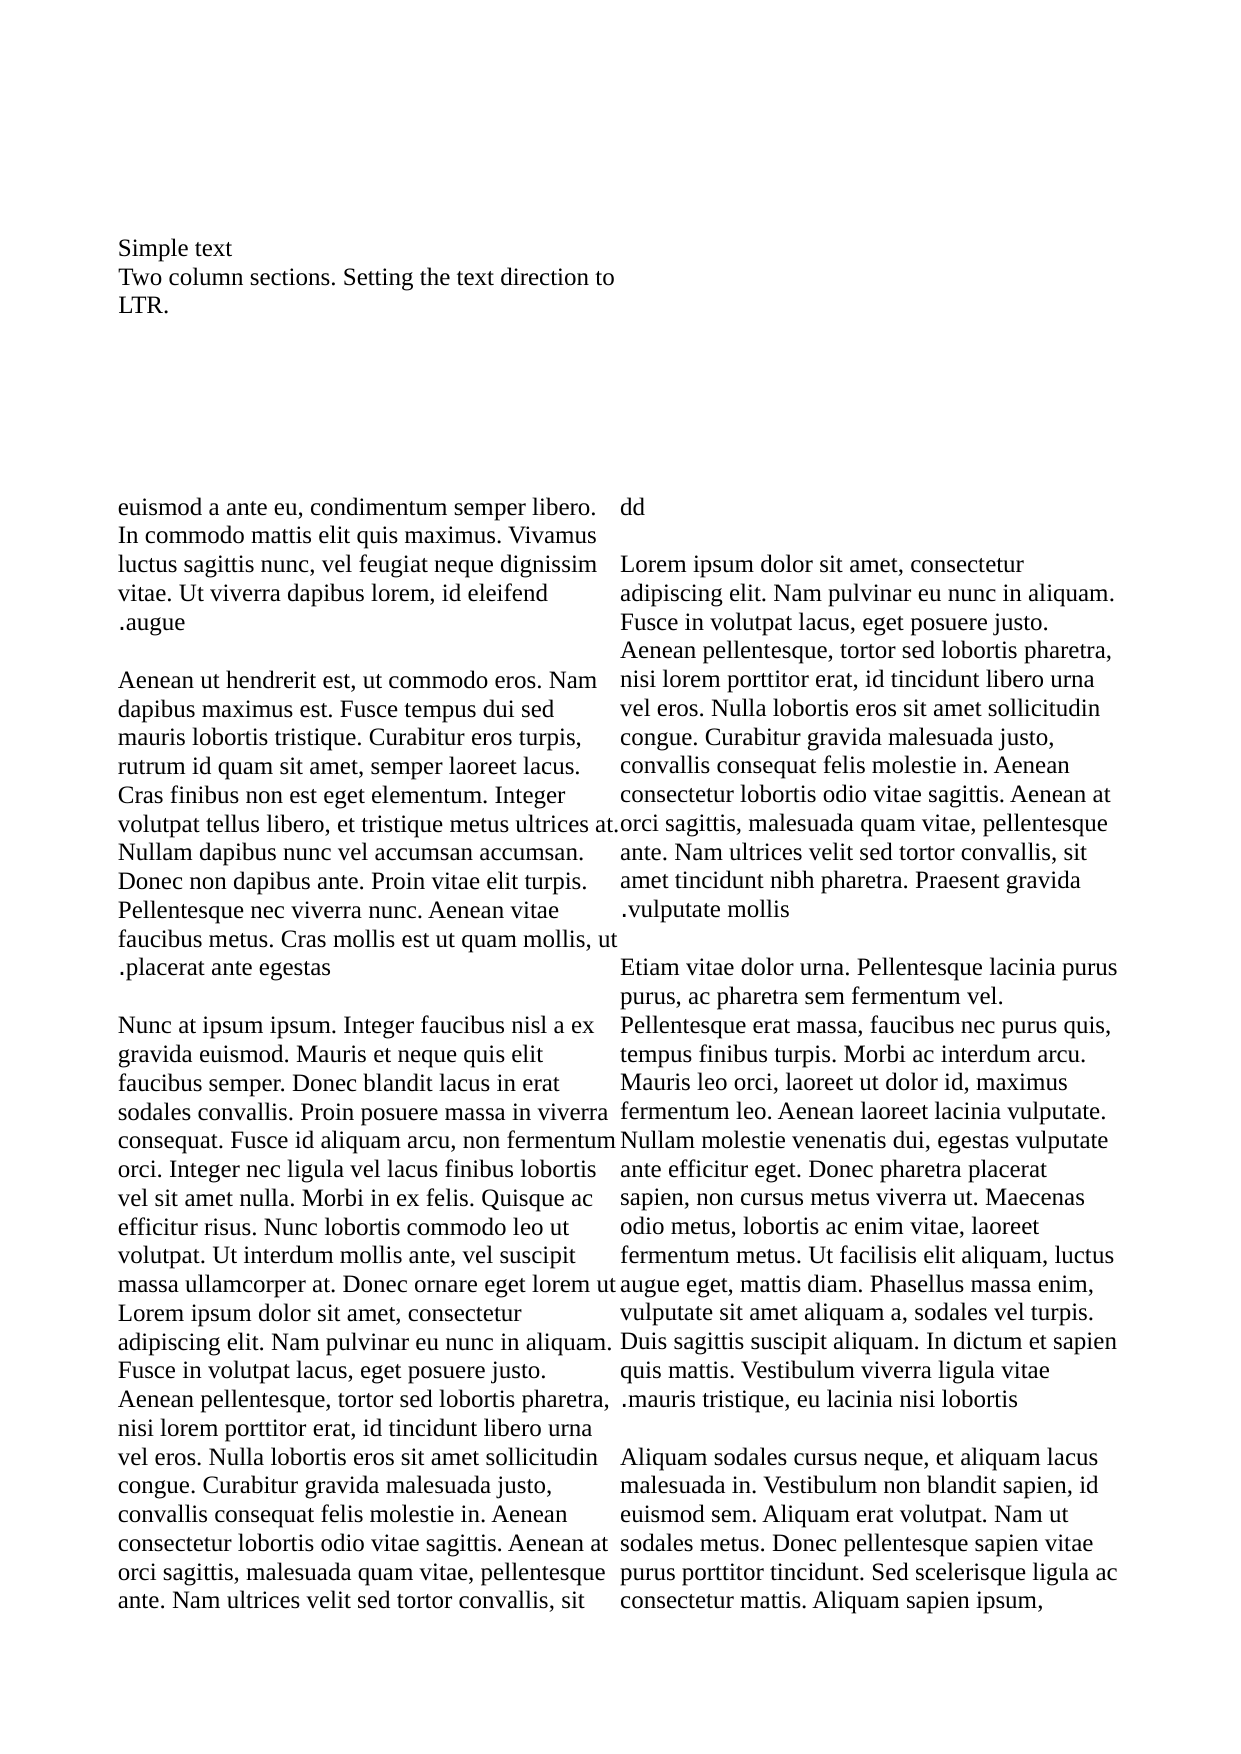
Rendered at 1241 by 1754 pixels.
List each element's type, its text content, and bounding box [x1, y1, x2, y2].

text Simple text [118, 233, 1122, 262]
text Aliquam sodales cursus neque, et aliquam lacus malesuada in. Vestibulum non blandit sapien, id euismod sem. Aliquam erat volutpat. Nam ut sodales metus. Donec pellentesque sapien vitae purus porttitor tincidunt. Sed scelerisque ligula ac consectetur mattis. Aliquam sapien ipsum, euismod a ante eu, condimentum semper libero. In commodo mattis elit quis maximus. Vivamus luctus sagittis nunc, vel feugiat neque dignissim vitae. Ut viverra dapibus lorem, id eleifend augue. [118, 492, 620, 636]
text Aliquam sodales cursus neque, et aliquam lacus malesuada in. Vestibulum non blandit sapien, id euismod sem. Aliquam erat volutpat. Nam ut sodales metus. Donec pellentesque sapien vitae purus porttitor tincidunt. Sed scelerisque ligula ac consectetur mattis. Aliquam sapien ipsum, euismod a ante eu, condimentum semper libero. In commodo mattis elit quis maximus. Vivamus luctus sagittis nunc, vel feugiat neque dignissim vitae. Ut viverra dapibus lorem, id eleifend augue. [620, 1442, 1122, 1614]
text Aenean ut hendrerit est, ut commodo eros. Nam dapibus maximus est. Fusce tempus dui sed mauris lobortis tristique. Curabitur eros turpis, rutrum id quam sit amet, semper laoreet lacus. Cras finibus non est eget elementum. Integer volutpat tellus libero, et tristique metus ultrices at. Nullam dapibus nunc vel accumsan accumsan. Donec non dapibus ante. Proin vitae elit turpis. Pellentesque nec viverra nunc. Aenean vitae faucibus metus. Cras mollis est ut quam mollis, ut placerat ante egestas. [118, 665, 620, 982]
text Nunc at ipsum ipsum. Integer faucibus nisl a ex gravida euismod. Mauris et neque quis elit faucibus semper. Donec blandit lacus in erat sodales convallis. Proin posuere massa in viverra consequat. Fusce id aliquam arcu, non fermentum orci. Integer nec ligula vel lacus finibus lobortis vel sit amet nulla. Morbi in ex felis. Quisque ac efficitur risus. Nunc lobortis commodo leo ut volutpat. Ut interdum mollis ante, vel suscipit massa ullamcorper at. Donec ornare eget lorem ut Lorem ipsum dolor sit amet, consectetur adipiscing elit. Nam pulvinar eu nunc in aliquam. Fusce in volutpat lacus, eget posuere justo. Aenean pellentesque, tortor sed lobortis pharetra, nisi lorem porttitor erat, id tincidunt libero urna vel eros. Nulla lobortis eros sit amet sollicitudin congue. Curabitur gravida malesuada justo, convallis consequat felis molestie in. Aenean consectetur lobortis odio vitae sagittis. Aenean at orci sagittis, malesuada quam vitae, pellentesque ante. Nam ultrices velit sed tortor convallis, sit amet tincidunt nibh pharetra. Praesent gravida Proin eget semper leo. [118, 1010, 620, 1614]
text Etiam vitae dolor urna. Pellentesque lacinia purus purus, ac pharetra sem fermentum vel. Pellentesque erat massa, faucibus nec purus quis, tempus finibus turpis. Morbi ac interdum arcu. Mauris leo orci, laoreet ut dolor id, maximus fermentum leo. Aenean laoreet lacinia vulputate. Nullam molestie venenatis dui, egestas vulputate ante efficitur eget. Donec pharetra placerat sapien, non cursus metus viverra ut. Maecenas odio metus, lobortis ac enim vitae, laoreet fermentum metus. Ut facilisis elit aliquam, luctus augue eget, mattis diam. Phasellus massa enim, vulputate sit amet aliquam a, sodales vel turpis. Duis sagittis suscipit aliquam. In dictum et sapien quis mattis. Vestibulum viverra ligula vitae mauris tristique, eu lacinia nisi lobortis. [620, 952, 1122, 1413]
text dd [620, 492, 1122, 521]
text Two column sections. Setting the text direction to LTR. [118, 262, 620, 319]
text Lorem ipsum dolor sit amet, consectetur adipiscing elit. Nam pulvinar eu nunc in aliquam. Fusce in volutpat lacus, eget posuere justo. Aenean pellentesque, tortor sed lobortis pharetra, nisi lorem porttitor erat, id tincidunt libero urna vel eros. Nulla lobortis eros sit amet sollicitudin congue. Curabitur gravida malesuada justo, convallis consequat felis molestie in. Aenean consectetur lobortis odio vitae sagittis. Aenean at orci sagittis, malesuada quam vitae, pellentesque ante. Nam ultrices velit sed tortor convallis, sit amet tincidunt nibh pharetra. Praesent gravida vulputate mollis. [620, 549, 1122, 924]
